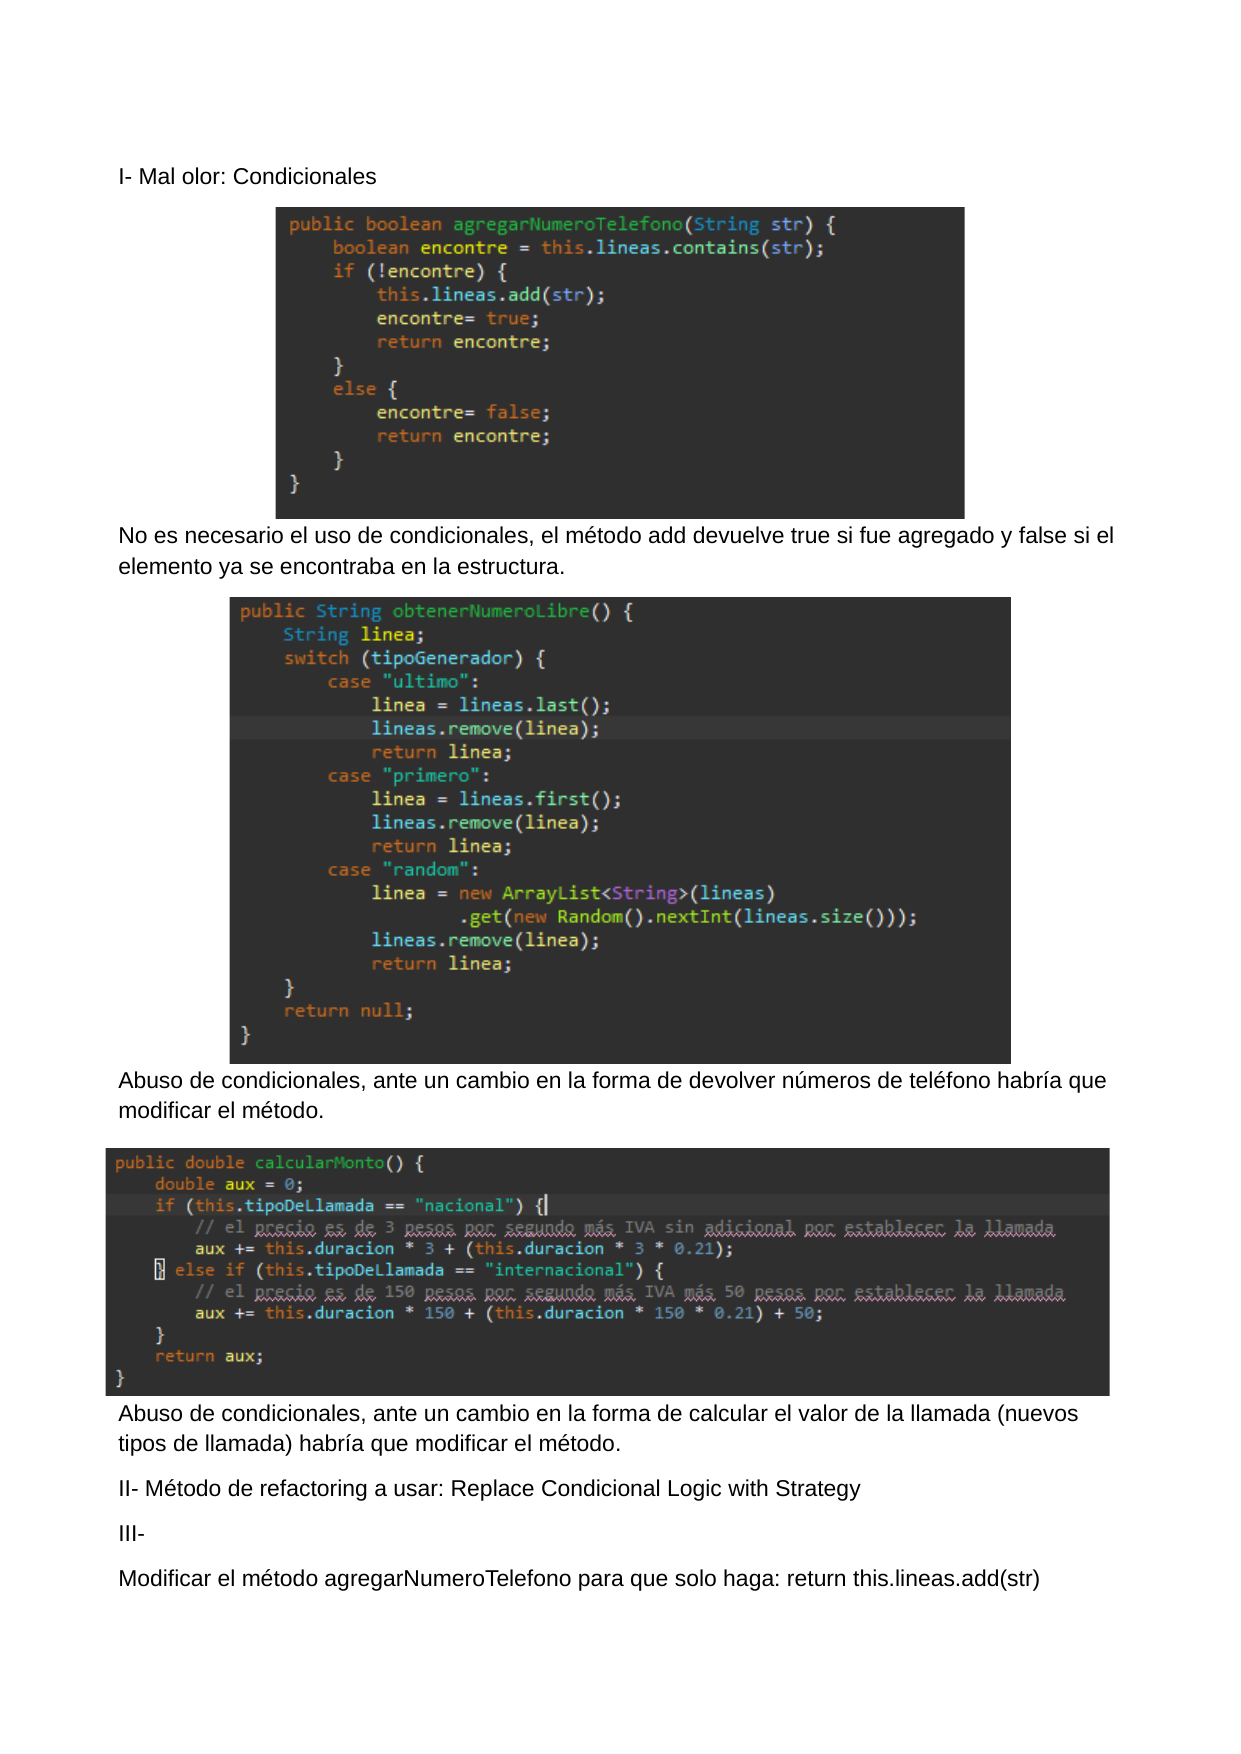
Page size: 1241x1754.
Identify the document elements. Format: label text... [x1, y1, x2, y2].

picture [105, 1148, 1110, 1396]
text Abuso de condicionales, ante un cambio en la forma de devolver números de teléfono habría que modificar el método. [118, 597, 1122, 1123]
text No es necesario el uso de condicionales, el método add devuelve true si fue agregado y false si el elemento ya se encontraba en la estructura. [118, 208, 1122, 579]
picture [229, 597, 1011, 1064]
text Modificar el método agregarNumeroTelefono para que solo haga: return this.lineas.add(str) [118, 1564, 1122, 1591]
picture [275, 207, 965, 519]
text III- [118, 1520, 1122, 1546]
text Abuso de condicionales, ante un cambio en la forma de calcular el valor de la llamada (nuevos tipos de llamada) habría que modificar el método. [118, 1142, 1122, 1456]
text II- Método de refactoring a usar: Replace Condicional Logic with Strategy [118, 1475, 1122, 1501]
text I- Mal olor: Condicionales [118, 163, 1122, 189]
